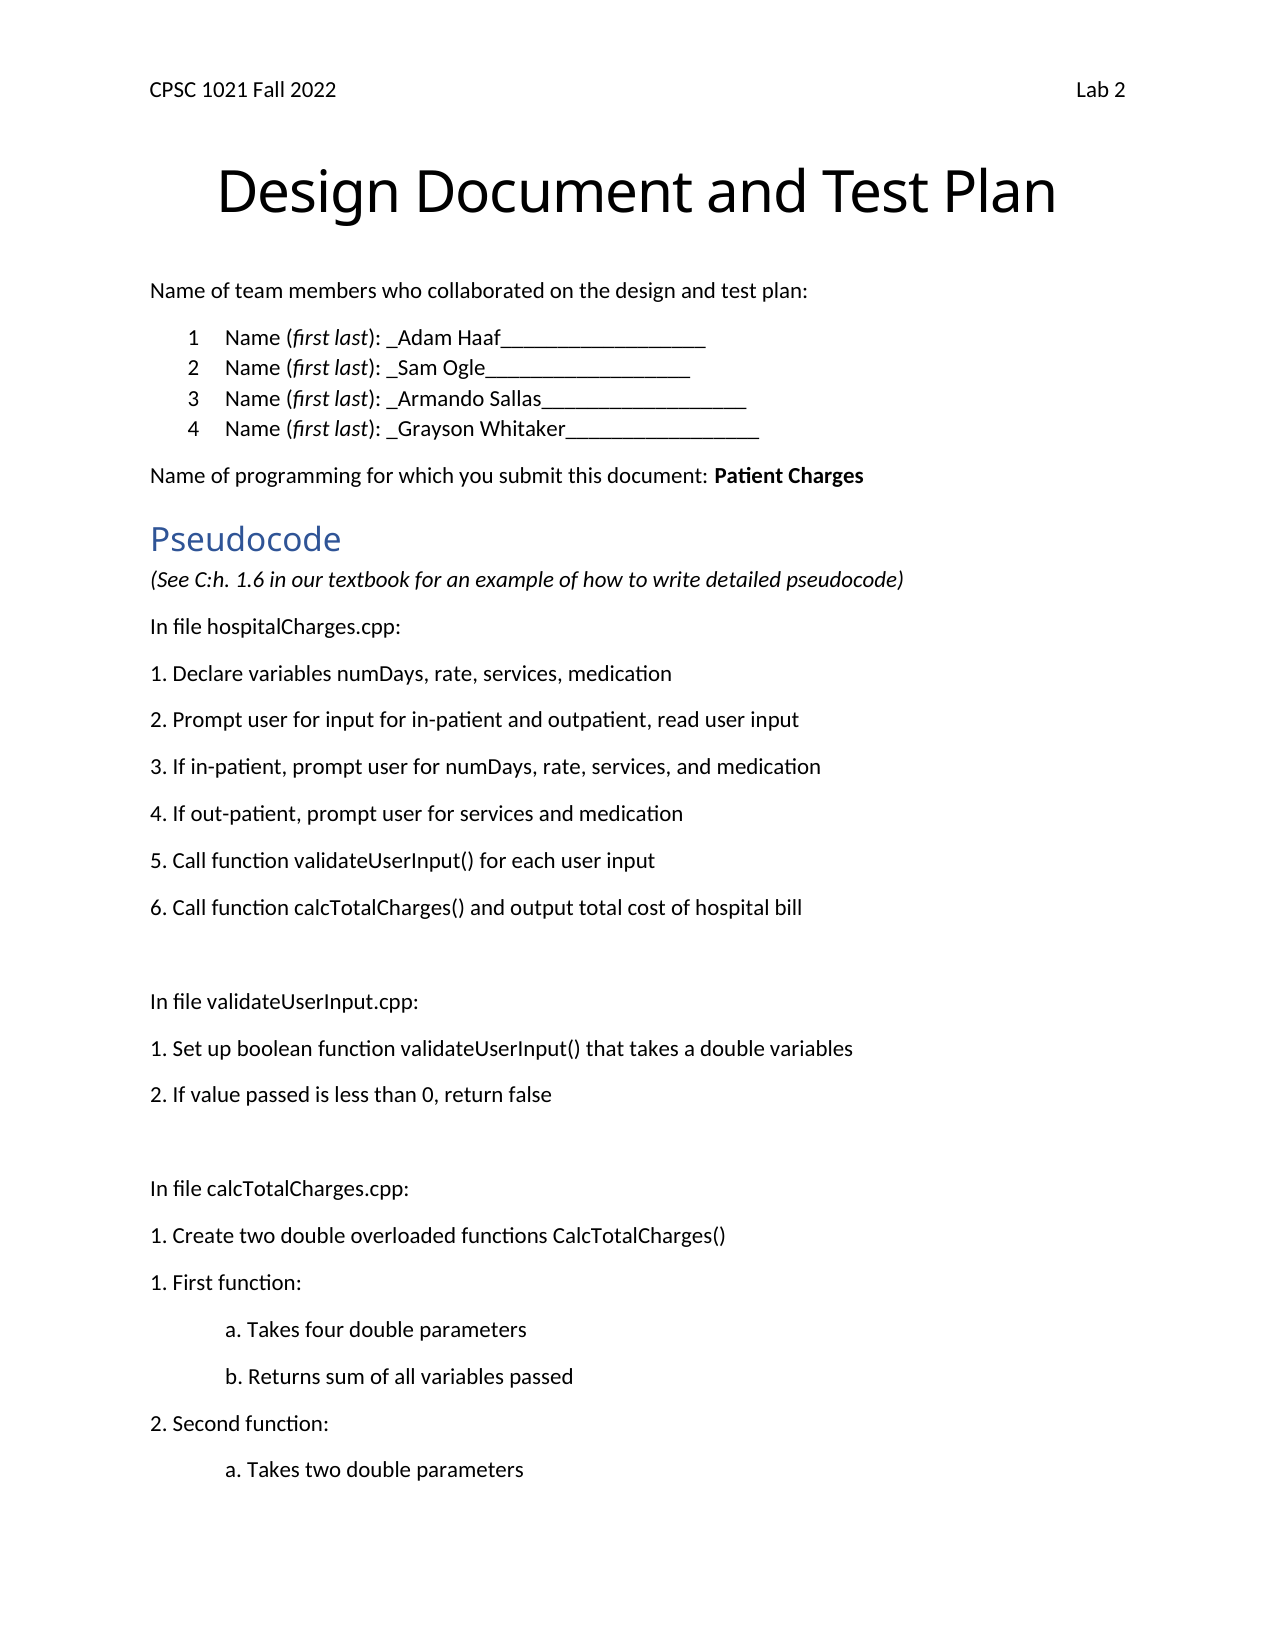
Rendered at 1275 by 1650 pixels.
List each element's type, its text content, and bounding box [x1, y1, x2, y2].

title Design Document and Test Plan [150, 150, 1125, 229]
text 2. Second function: [150, 1409, 1125, 1437]
list Name (first last): _Armando Sallas__________________ [187, 384, 1125, 412]
text a. Takes two double parameters [150, 1456, 1125, 1483]
text 1. Set up boolean function validateUserInput() that takes a double variables [150, 1034, 1125, 1062]
text 4. If out-patient, prompt user for services and medication [150, 799, 1125, 827]
text In file hospitalCharges.cpp: [150, 612, 1125, 640]
subtitle Pseudocode [150, 516, 1125, 561]
text 2. If value passed is less than 0, return false [150, 1081, 1125, 1108]
text 1. Declare variables numDays, rate, services, medication [150, 659, 1125, 687]
text b. Returns sum of all variables passed [150, 1362, 1125, 1390]
text 1. Create two double overloaded functions CalcTotalCharges() [150, 1221, 1125, 1249]
text 5. Call function validateUserInput() for each user input [150, 846, 1125, 874]
text Name of programming for which you submit this document: Patient Charges [150, 461, 1125, 489]
text (See C:h. 1.6 in our textbook for an example of how to write detailed pseudocode) [150, 565, 1125, 593]
text a. Takes four double parameters [150, 1315, 1125, 1343]
text 2. Prompt user for input for in-patient and outpatient, read user input [150, 706, 1125, 733]
text In file validateUserInput.cpp: [150, 987, 1125, 1015]
text 1. First function: [150, 1268, 1125, 1296]
list Name (first last): _Adam Haaf__________________ [187, 323, 1125, 351]
text Name of team members who collaborated on the design and test plan: [150, 276, 1125, 304]
text 3. If in-patient, prompt user for numDays, rate, services, and medication [150, 752, 1125, 780]
text In file calcTotalCharges.cpp: [150, 1174, 1125, 1202]
text 6. Call function calcTotalCharges() and output total cost of hospital bill [150, 893, 1125, 921]
list Name (first last): _Grayson Whitaker_________________ [187, 414, 1125, 442]
list Name (first last): _Sam Ogle__________________ [187, 353, 1125, 381]
